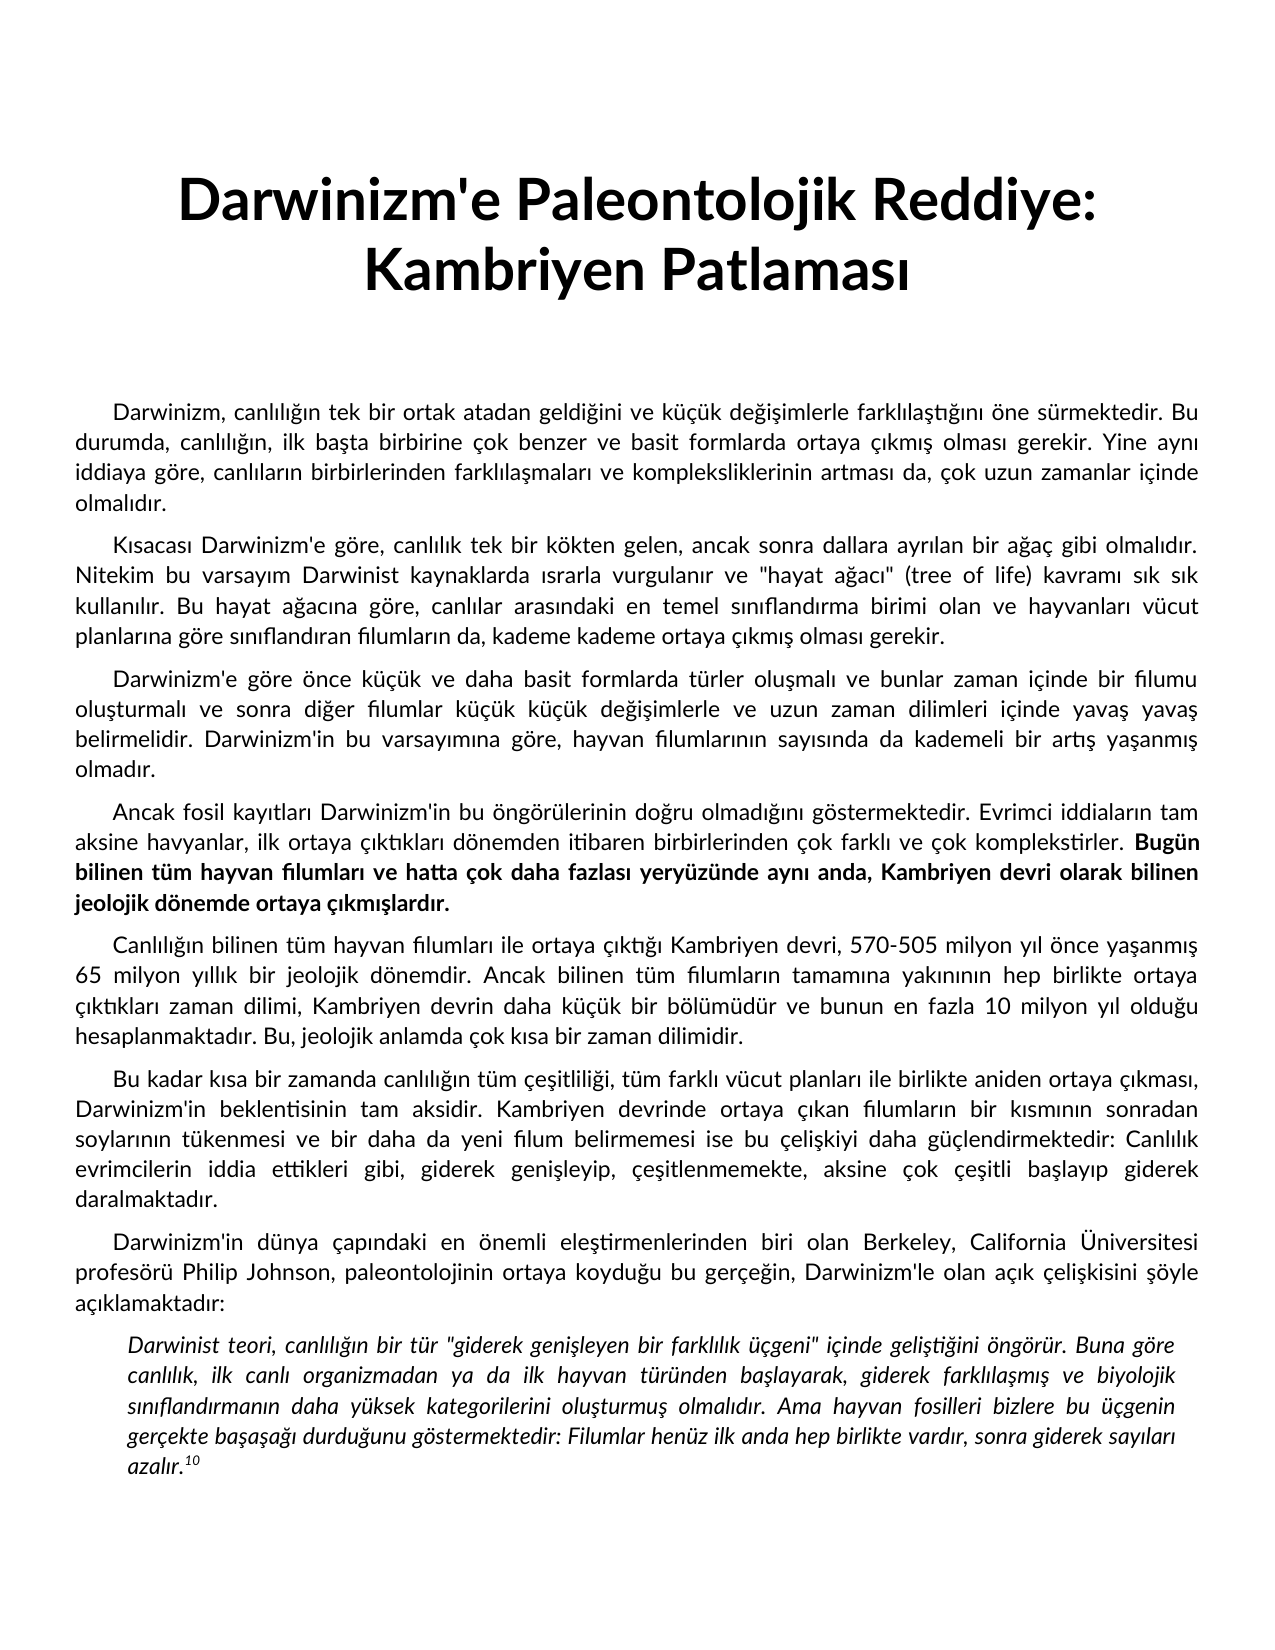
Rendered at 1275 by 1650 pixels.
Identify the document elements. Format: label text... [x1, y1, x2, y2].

text Darwinizm, canlılığın tek bir ortak atadan geldiğini ve küçük değişimlerle farklılaştığını öne sürmektedir. Bu durumda, canlılığın, ilk başta birbirine çok benzer ve basit formlarda ortaya çıkmış olması gerekir. Yine aynı iddiaya göre, canlıların birbirlerinden farklılaşmaları ve kompleksliklerinin artması da, çok uzun zamanlar içinde olmalıdır. [75, 398, 1200, 516]
text Darwinizm'e göre önce küçük ve daha basit formlarda türler oluşmalı ve bunlar zaman içinde bir filumu oluşturmalı ve sonra diğer filumlar küçük küçük değişimlerle ve uzun zaman dilimleri içinde yavaş yavaş belirmelidir. Darwinizm'in bu varsayımına göre, hayvan filumlarının sayısında da kademeli bir artış yaşanmış olmadır. [75, 664, 1200, 782]
text Canlılığın bilinen tüm hayvan filumları ile ortaya çıktığı Kambriyen devri, 570-505 milyon yıl önce yaşanmış 65 milyon yıllık bir jeolojik dönemdir. Ancak bilinen tüm filumların tamamına yakınının hep birlikte ortaya çıktıkları zaman dilimi, Kambriyen devrin daha küçük bir bölümüdür ve bunun en fazla 10 milyon yıl olduğu hesaplanmaktadır. Bu, jeolojik anlamda çok kısa bir zaman dilimidir. [75, 931, 1200, 1049]
text Darwinist teori, canlılığın bir tür "giderek genişleyen bir farklılık üçgeni" içinde geliştiğini öngörür. Buna göre canlılık, ilk canlı organizmadan ya da ilk hayvan türünden başlayarak, giderek farklılaşmış ve biyolojik sınıflandırmanın daha yüksek kategorilerini oluşturmuş olmalıdır. Ama hayvan fosilleri bizlere bu üçgenin gerçekte başaşağı durduğunu göstermektedir: Filumlar henüz ilk anda hep birlikte vardır, sonra giderek sayıları azalır.10 [127, 1331, 1177, 1479]
subtitle Darwinizm'e Paleontolojik Reddiye: Kambriyen Patlaması [75, 162, 1200, 302]
text Bu kadar kısa bir zamanda canlılığın tüm çeşitliliği, tüm farklı vücut planları ile birlikte aniden ortaya çıkması, Darwinizm'in beklentisinin tam aksidir. Kambriyen devrinde ortaya çıkan filumların bir kısmının sonradan soylarının tükenmesi ve bir daha da yeni filum belirmemesi ise bu çelişkiyi daha güçlendirmektedir: Canlılık evrimcilerin iddia ettikleri gibi, giderek genişleyip, çeşitlenmemekte, aksine çok çeşitli başlayıp giderek daralmaktadır. [75, 1064, 1200, 1213]
text Ancak fosil kayıtları Darwinizm'in bu öngörülerinin doğru olmadığını göstermektedir. Evrimci iddiaların tam aksine havyanlar, ilk ortaya çıktıkları dönemden itibaren birbirlerinden çok farklı ve çok komplekstirler. Bugün bilinen tüm hayvan filumları ve hatta çok daha fazlası yeryüzünde aynı anda, Kambriyen devri olarak bilinen jeolojik dönemde ortaya çıkmışlardır. [75, 798, 1200, 916]
text Kısacası Darwinizm'e göre, canlılık tek bir kökten gelen, ancak sonra dallara ayrılan bir ağaç gibi olmalıdır. Nitekim bu varsayım Darwinist kaynaklarda ısrarla vurgulanır ve "hayat ağacı" (tree of life) kavramı sık sık kullanılır. Bu hayat ağacına göre, canlılar arasındaki en temel sınıflandırma birimi olan ve hayvanları vücut planlarına göre sınıflandıran filumların da, kademe kademe ortaya çıkmış olması gerekir. [75, 531, 1200, 649]
text Darwinizm'in dünya çapındaki en önemli eleştirmenlerinden biri olan Berkeley, California Üniversitesi profesörü Philip Johnson, paleontolojinin ortaya koyduğu bu gerçeğin, Darwinizm'le olan açık çelişkisini şöyle açıklamaktadır: [75, 1228, 1200, 1316]
